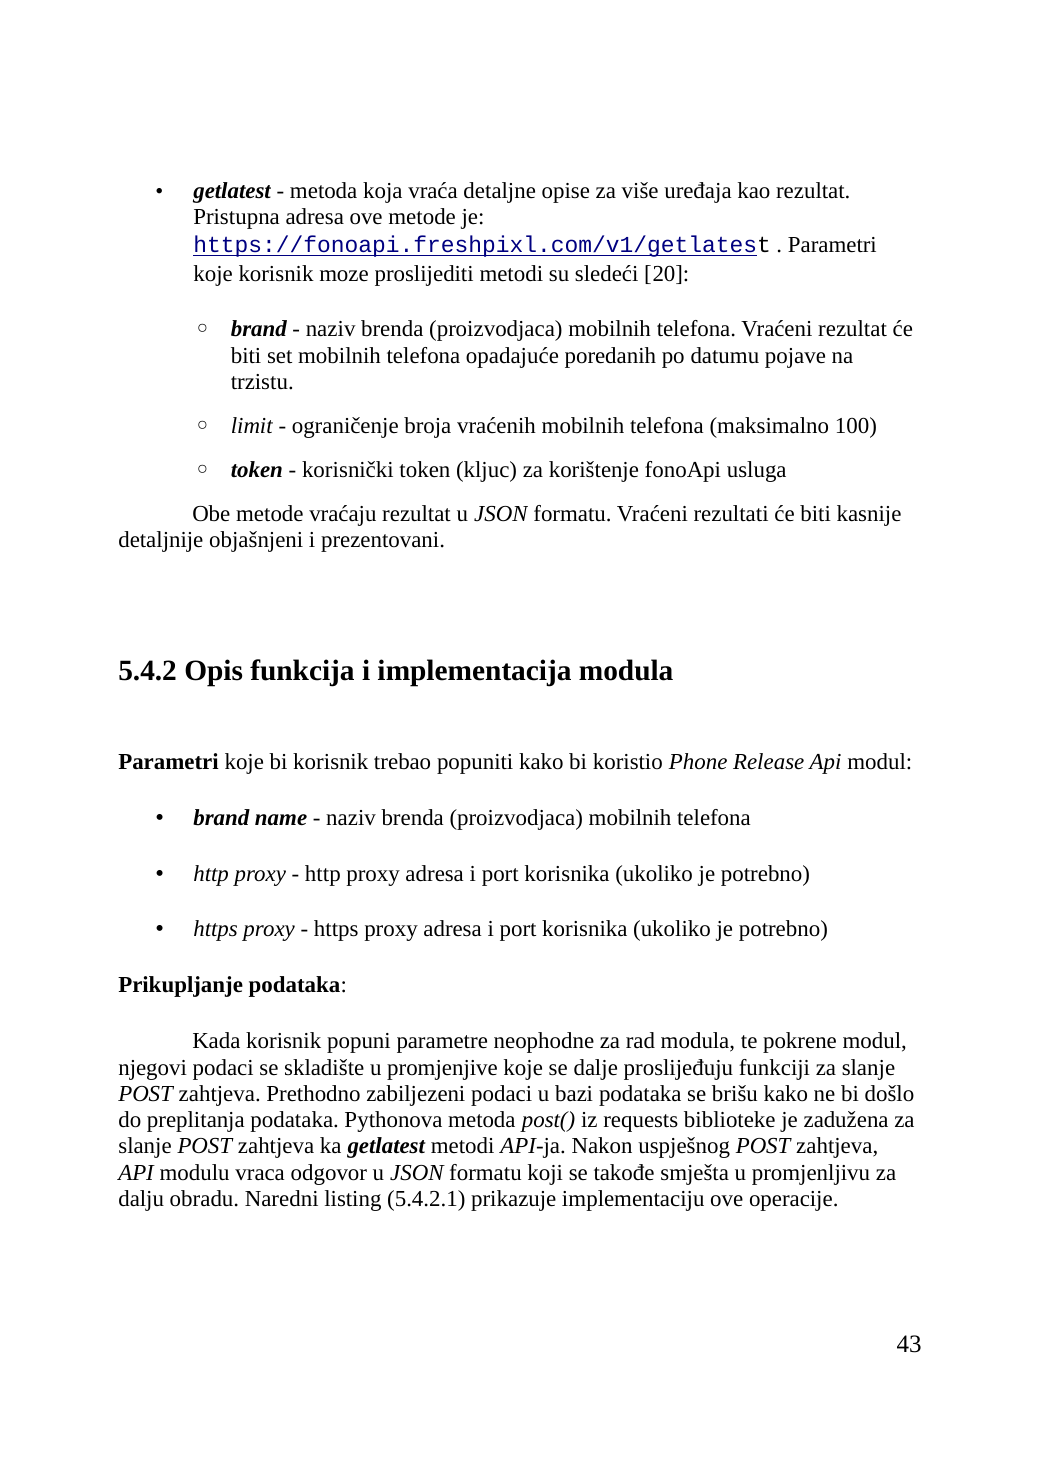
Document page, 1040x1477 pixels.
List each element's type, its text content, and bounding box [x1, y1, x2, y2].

list token - korisnički token (kljuc) za korištenje fonoApi usluga [193, 456, 921, 482]
text Prikupljanje podataka: [118, 971, 921, 998]
text Kada korisnik popuni parametre neophodne za rad modula, te pokrene modul, njegovi podaci se skladište u promjenjive koje se dalje proslijeđuju funkciji za slanje POST zahtjeva. Prethodno zabiljezeni podaci u bazi podataka se brišu kako ne bi došlo do preplitanja podataka. Pythonova metoda post() iz requests biblioteke je zadužena za slanje POST zahtjeva ka getlatest metodi API-ja. Nakon uspješnog POST zahtjeva, API modulu vraca odgovor u JSON formatu koji se takođe smješta u promjenljivu za dalju obradu. Naredni listing (5.4.2.1) prikazuje implementaciju ove operacije. [118, 1027, 921, 1212]
list brand - naziv brenda (proizvodjaca) mobilnih telefona. Vraćeni rezultat će biti set mobilnih telefona opadajuće poredanih po datumu pojave na trzistu. [193, 316, 921, 394]
text Obe metode vraćaju rezultat u JSON formatu. Vraćeni rezultati će biti kasnije detaljnije objašnjeni i prezentovani. [118, 500, 921, 553]
subtitle 5.4.2 Opis funkcija i implementacija modula [118, 653, 921, 686]
list http proxy - http proxy adresa i port korisnika (ukoliko je potrebno) [156, 860, 921, 886]
text Parametri koje bi korisnik trebao popuniti kako bi koristio Phone Release Api modul: [118, 748, 921, 774]
list getlatest - metoda koja vraća detaljne opise za više uređaja kao rezultat. Pristupna adresa ove metode je: https://fonoapi.freshpixl.com/v1/getlatest . Parametri koje korisnik moze proslijediti metodi su sledeći [20]: [156, 177, 921, 286]
list limit - ograničenje broja vraćenih mobilnih telefona (maksimalno 100) [193, 412, 921, 438]
list brand name - naziv brenda (proizvodjaca) mobilnih telefona [156, 804, 921, 830]
list https proxy - https proxy adresa i port korisnika (ukoliko je potrebno) [156, 916, 921, 942]
